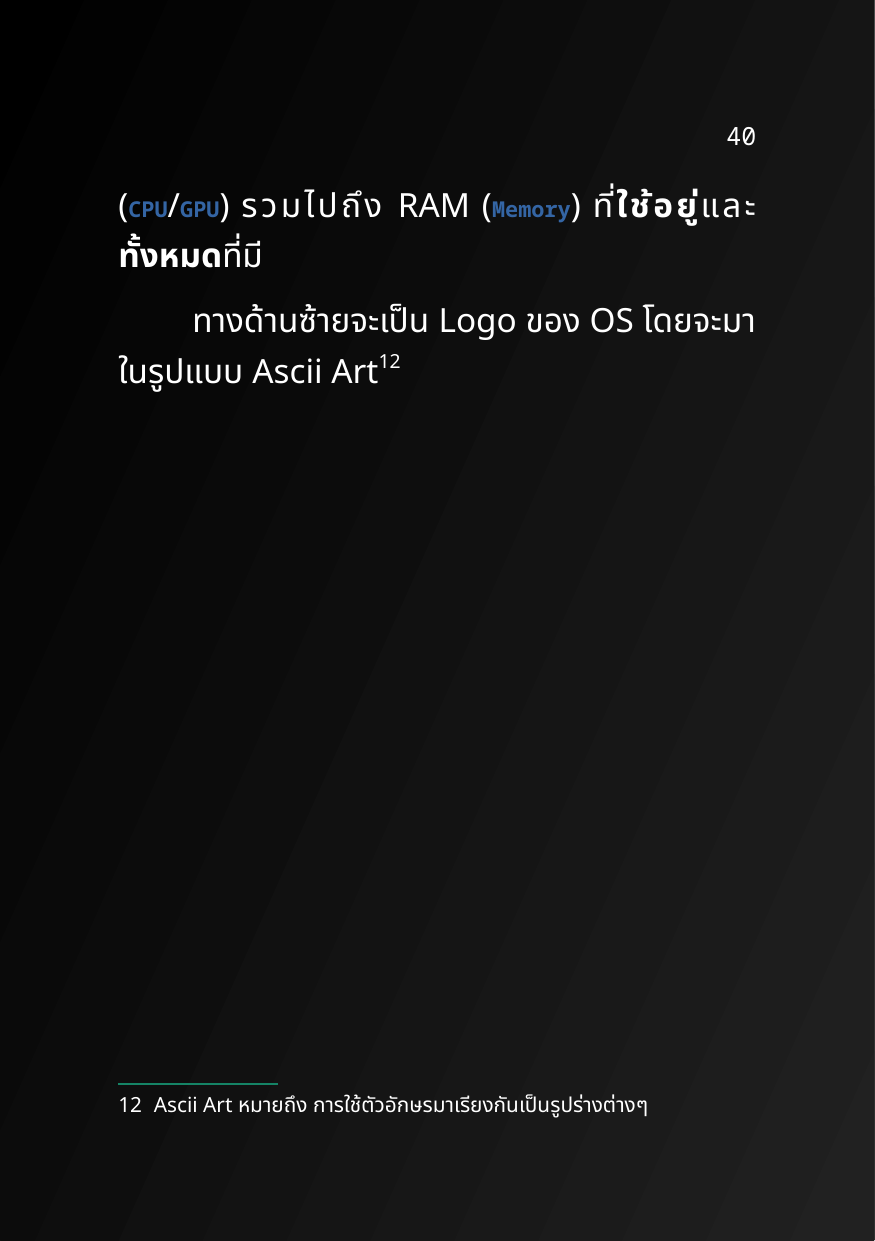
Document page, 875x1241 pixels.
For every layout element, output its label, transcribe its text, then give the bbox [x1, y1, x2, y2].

text Ascii Art หมายถึง การใช้ตัวอักษรมาเรียงกันเป็นรูปร่างต่างๆ [118, 1090, 756, 1122]
text (CPU/GPU) รวมไปถึง RAM (Memory) ที่ใช้อยู่และทั้งหมดที่มี [118, 182, 756, 283]
text ทางด้านซ้ายจะเป็น Logo ของ OS โดยจะมาในรูปแบบ Ascii Art [118, 297, 756, 398]
